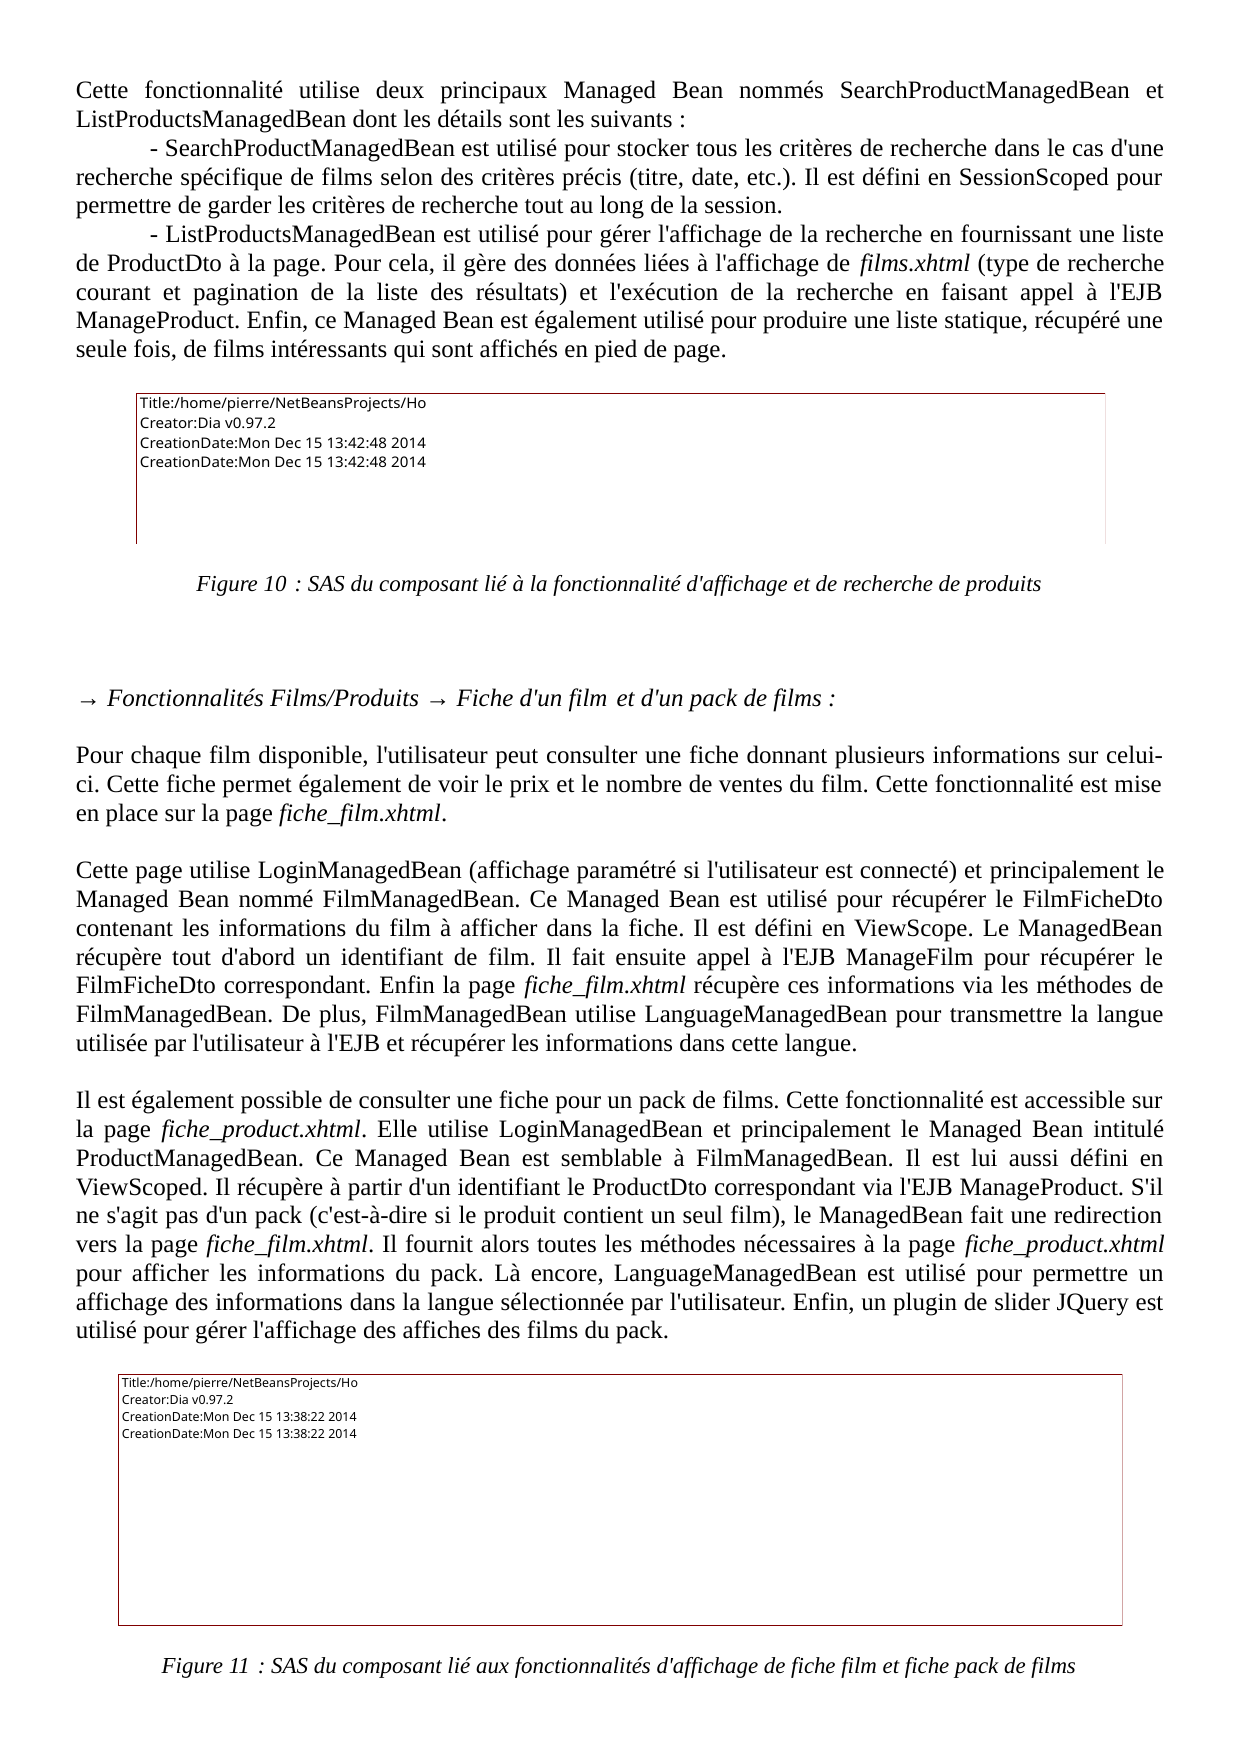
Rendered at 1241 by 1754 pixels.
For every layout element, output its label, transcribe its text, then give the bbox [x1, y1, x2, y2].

text → Fonctionnalités Films/Produits → Fiche d'un film et d'un pack de films : [76, 683, 1164, 712]
text - SearchProductManagedBean est utilisé pour stocker tous les critères de recherche dans le cas d'une recherche spécifique de films selon des critères précis (titre, date, etc.). Il est défini en SessionScoped pour permettre de garder les critères de recherche tout au long de la session. [76, 133, 1164, 219]
text Cette fonctionnalité utilise deux principaux Managed Bean nommés SearchProductManagedBean et ListProductsManagedBean dont les détails sont les suivants : [76, 76, 1164, 133]
text Pour chaque film disponible, l'utilisateur peut consulter une fiche donnant plusieurs informations sur celui-ci. Cette fiche permet également de voir le prix et le nombre de ventes du film. Cette fonctionnalité est mise en place sur la page fiche_film.xhtml. [76, 740, 1164, 827]
text Il est également possible de consulter une fiche pour un pack de films. Cette fonctionnalité est accessible sur la page fiche_product.xhtml. Elle utilise LoginManagedBean et principalement le Managed Bean intitulé ProductManagedBean. Ce Managed Bean est semblable à FilmManagedBean. Il est lui aussi défini en ViewScoped. Il récupère à partir d'un identifiant le ProductDto correspondant via l'EJB ManageProduct. S'il ne s'agit pas d'un pack (c'est-à-dire si le produit contient un seul film), le ManagedBean fait une redirection vers la page fiche_film.xhtml. Il fournit alors toutes les méthodes nécessaires à la page fiche_product.xhtml pour afficher les informations du pack. Là encore, LanguageManagedBean est utilisé pour permettre un affichage des informations dans la langue sélectionnée par l'utilisateur. Enfin, un plugin de slider JQuery est utilisé pour gérer l'affichage des affiches des films du pack. [76, 1085, 1164, 1344]
text Figure 10 : SAS du composant lié à la fonctionnalité d'affichage et de recherche de produits [76, 570, 1164, 597]
text Cette page utilise LoginManagedBean (affichage paramétré si l'utilisateur est connecté) et principalement le Managed Bean nommé FilmManagedBean. Ce Managed Bean est utilisé pour récupérer le FilmFicheDto contenant les informations du film à afficher dans la fiche. Il est défini en ViewScope. Le ManagedBean récupère tout d'abord un identifiant de film. Il fait ensuite appel à l'EJB ManageFilm pour récupérer le FilmFicheDto correspondant. Enfin la page fiche_film.xhtml récupère ces informations via les méthodes de FilmManagedBean. De plus, FilmManagedBean utilise LanguageManagedBean pour transmettre la langue utilisée par l'utilisateur à l'EJB et récupérer les informations dans cette langue. [76, 855, 1164, 1057]
text Figure 11 : SAS du composant lié aux fonctionnalités d'affichage de fiche film et fiche pack de films [76, 1652, 1164, 1678]
text - ListProductsManagedBean est utilisé pour gérer l'affichage de la recherche en fournissant une liste de ProductDto à la page. Pour cela, il gère des données liées à l'affichage de films.xhtml (type de recherche courant et pagination de la liste des résultats) et l'exécution de la recherche en faisant appel à l'EJB ManageProduct. Enfin, ce Managed Bean est également utilisé pour produire une liste statique, récupéré une seule fois, de films intéressants qui sont affichés en pied de page. [76, 219, 1164, 363]
